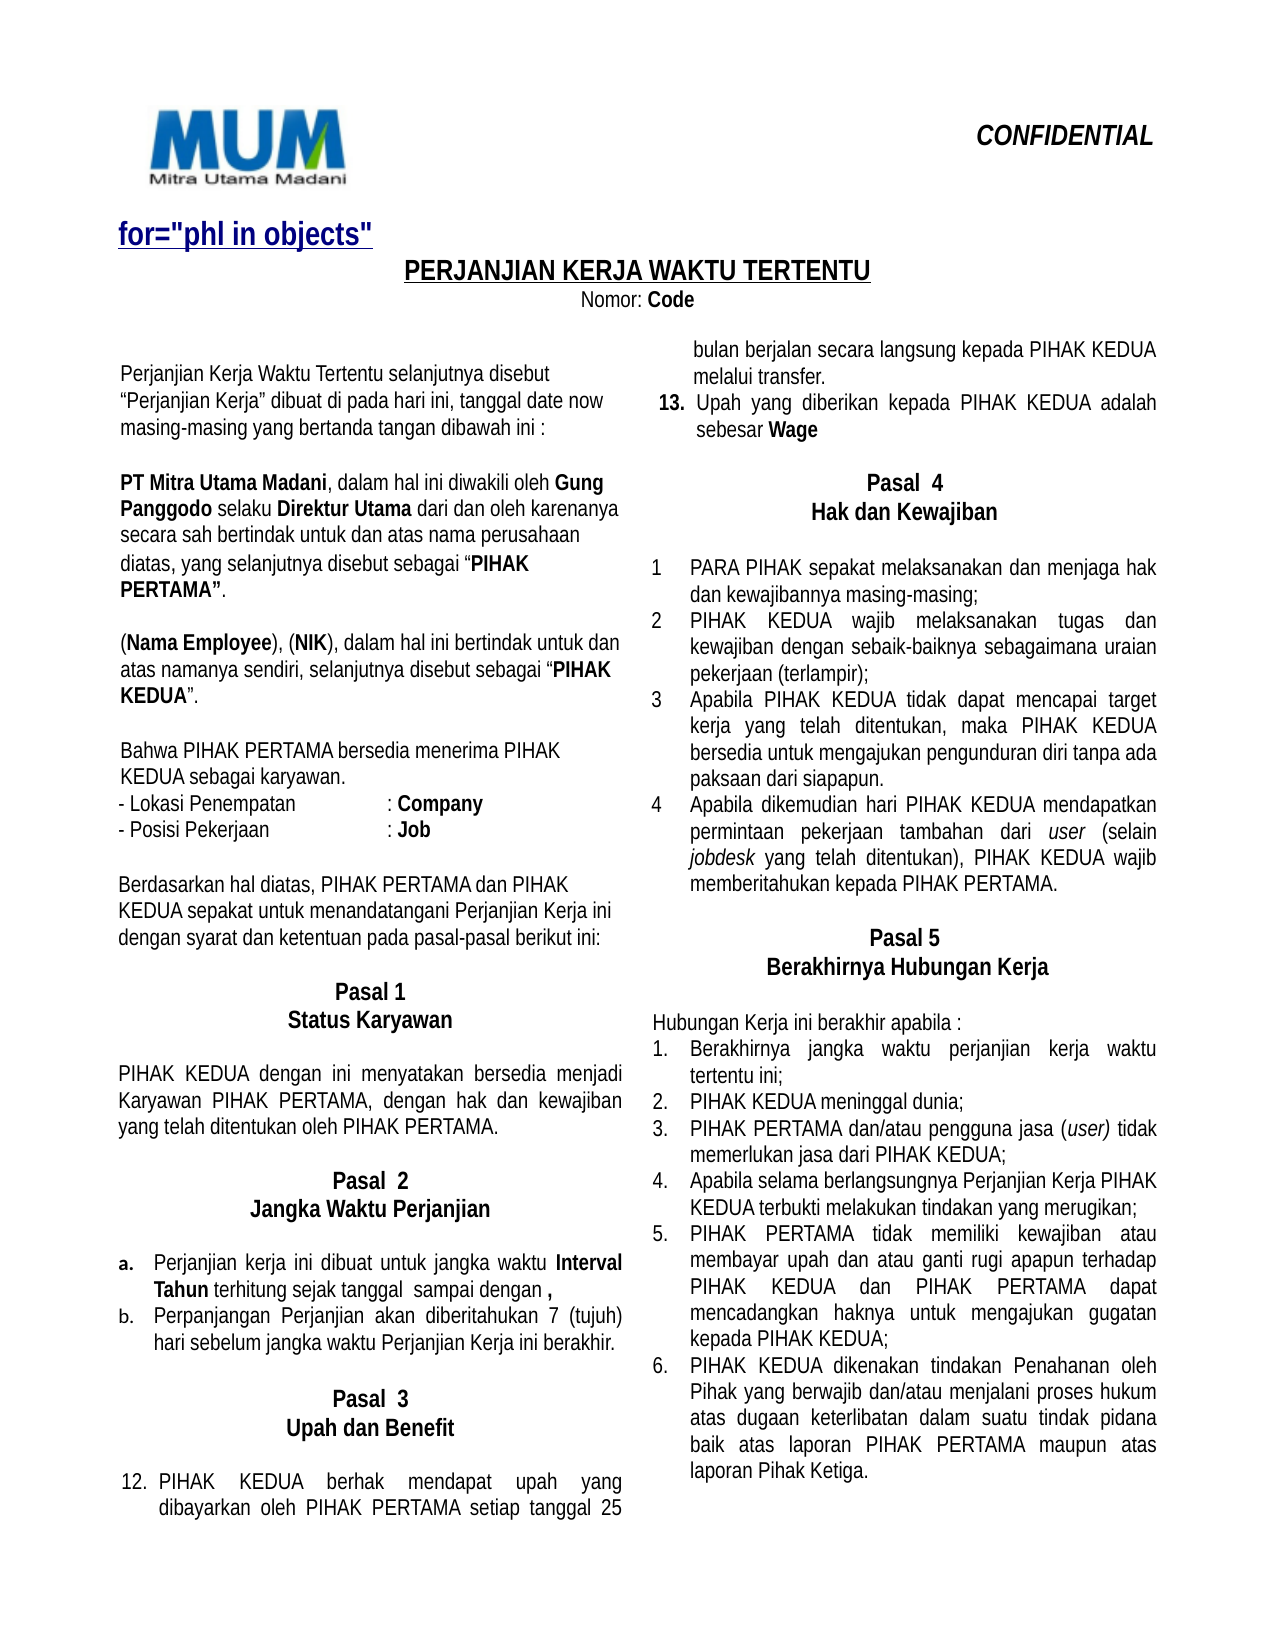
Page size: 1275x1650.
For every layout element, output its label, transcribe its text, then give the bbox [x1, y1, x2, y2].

subtitle Pasal 2 [118, 1166, 622, 1194]
list PIHAK KEDUA berhak mendapat upah yang dibayarkan oleh PIHAK PERTAMA setiap tanggal 25 [121, 1468, 622, 1520]
subtitle Status Karyawan [118, 1005, 622, 1034]
text PT Mitra Utama Madani, dalam hal ini diwakili oleh Gung Panggodo selaku Direktur Utama dari dan oleh karenanya secara sah bertindak untuk dan atas nama perusahaan diatas, yang selanjutnya disebut sebagai “PIHAK PERTAMA”. [118, 469, 622, 603]
picture [137, 105, 354, 191]
list - Posisi Pekerjaan : Job [118, 816, 622, 842]
text (Nama Employee), (NIK), dalam hal ini bertindak untuk dan atas namanya sendiri, selanjutnya disebut sebagai “PIHAK KEDUA”. [118, 629, 622, 708]
text Pasal 5 [652, 923, 1157, 952]
list PIHAK KEDUA meninggal dunia; [652, 1088, 1157, 1114]
text Upah dan Benefit [118, 1413, 622, 1441]
text Perjanjian Kerja Waktu Tertentu selanjutnya disebut “Perjanjian Kerja” dibuat di pada hari ini, tanggal date now masing-masing yang bertanda tangan dibawah ini : [118, 360, 622, 440]
text Hubungan Kerja ini berakhir apabila : [652, 1009, 1157, 1035]
text Hak dan Kewajiban [652, 497, 1157, 526]
list Apabila dikemudian hari PIHAK KEDUA mendapatkan permintaan pekerjaan tambahan dari user (selain jobdesk yang telah ditentukan), PIHAK KEDUA wajib memberitahukan kepada PIHAK PERTAMA. [651, 791, 1157, 897]
subtitle Pasal 1 [118, 977, 622, 1005]
list Apabila selama berlangsungnya Perjanjian Kerja PIHAK KEDUA terbukti melakukan tindakan yang merugikan; [652, 1167, 1157, 1220]
list Apabila PIHAK KEDUA tidak dapat mencapai target kerja yang telah ditentukan, maka PIHAK KEDUA bersedia untuk mengajukan pengunduran diri tanpa ada paksaan dari siapapun. [651, 686, 1157, 791]
text PERJANJIAN KERJA WAKTU TERTENTU [118, 253, 1157, 286]
text Pasal 4 [652, 468, 1157, 497]
list PIHAK PERTAMA dan/atau pengguna jasa (user) tidak memerlukan jasa dari PIHAK KEDUA; [652, 1114, 1157, 1167]
text Pasal 3 [118, 1384, 622, 1413]
list Upah yang diberikan kepada PIHAK KEDUA adalah sebesar Wage [659, 389, 1157, 442]
list Perjanjian kerja ini dibuat untuk jangka waktu Interval Tahun terhitung sejak tanggal sampai dengan , [118, 1249, 622, 1302]
text Bahwa PIHAK PERTAMA bersedia menerima PIHAK KEDUA sebagai karyawan. [118, 737, 622, 790]
list PIHAK PERTAMA tidak memiliki kewajiban atau membayar upah dan atau ganti rugi apapun terhadap PIHAK KEDUA dan PIHAK PERTAMA dapat mencadangkan haknya untuk mengajukan gugatan kepada PIHAK KEDUA; [652, 1220, 1157, 1352]
subtitle Jangka Waktu Perjanjian [118, 1194, 622, 1223]
list - Lokasi Penempatan : Company [118, 790, 622, 816]
text Nomor: Code [118, 286, 1157, 312]
text PIHAK KEDUA dengan ini menyatakan bersedia menjadi Karyawan PIHAK PERTAMA, dengan hak dan kewajiban yang telah ditentukan oleh PIHAK PERTAMA. [118, 1060, 622, 1139]
list PARA PIHAK sepakat melaksanakan dan menjaga hak dan kewajibannya masing-masing; [651, 554, 1157, 607]
list PIHAK KEDUA wajib melaksanakan tugas dan kewajiban dengan sebaik-baiknya sebagaimana uraian pekerjaan (terlampir); [651, 607, 1157, 686]
list bulan berjalan secara langsung kepada PIHAK KEDUA melalui transfer. [656, 336, 1157, 389]
text Berdasarkan hal diatas, PIHAK PERTAMA dan PIHAK KEDUA sepakat untuk menandatangani Perjanjian Kerja ini dengan syarat dan ketentuan pada pasal-pasal berikut ini: [118, 871, 622, 950]
list Perpanjangan Perjanjian akan diberitahukan 7 (tujuh) hari sebelum jangka waktu Perjanjian Kerja ini berakhir. [118, 1302, 622, 1355]
list Berakhirnya jangka waktu perjanjian kerja waktu tertentu ini; [652, 1035, 1157, 1088]
list PIHAK KEDUA dikenakan tindakan Penahanan oleh Pihak yang berwajib dan/atau menjalani proses hukum atas dugaan keterlibatan dalam suatu tindak pidana baik atas laporan PIHAK PERTAMA maupun atas laporan Pihak Ketiga. [652, 1352, 1157, 1483]
text Berakhirnya Hubungan Kerja [652, 952, 1157, 980]
text for="phl in objects" [118, 214, 1157, 253]
